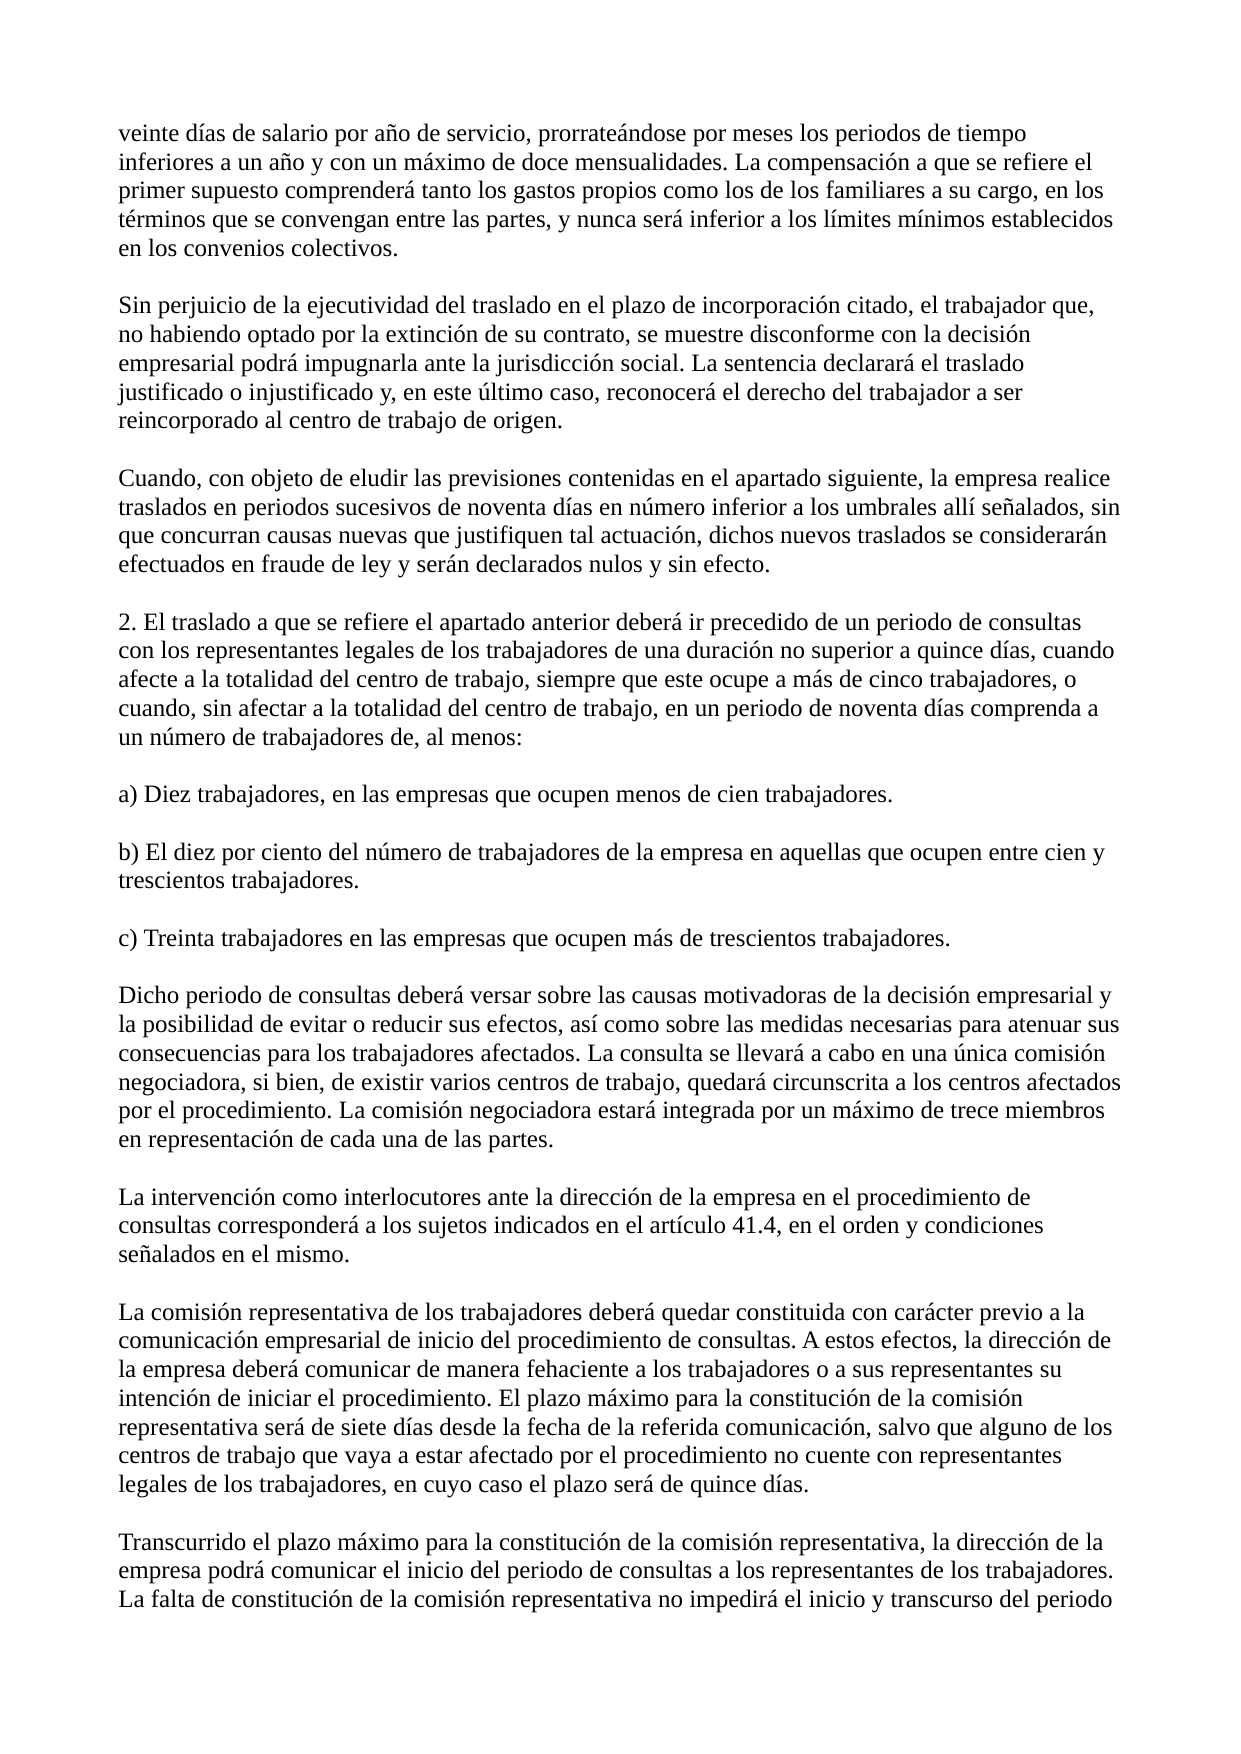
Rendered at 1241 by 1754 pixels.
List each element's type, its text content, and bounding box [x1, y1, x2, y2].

text b) El diez por ciento del número de trabajadores de la empresa en aquellas que ocupen entre cien y trescientos trabajadores. [118, 837, 1122, 894]
text La intervención como interlocutores ante la dirección de la empresa en el procedimiento de consultas corresponderá a los sujetos indicados en el artículo 41.4, en el orden y condiciones señalados en el mismo. [118, 1182, 1122, 1268]
text c) Treinta trabajadores en las empresas que ocupen más de trescientos trabajadores. [118, 923, 1122, 952]
text Dicho periodo de consultas deberá versar sobre las causas motivadoras de la decisión empresarial y la posibilidad de evitar o reducir sus efectos, así como sobre las medidas necesarias para atenuar sus consecuencias para los trabajadores afectados. La consulta se llevará a cabo en una única comisión negociadora, si bien, de existir varios centros de trabajo, quedará circunscrita a los centros afectados por el procedimiento. La comisión negociadora estará integrada por un máximo de trece miembros en representación de cada una de las partes. [118, 981, 1122, 1153]
text Transcurrido el plazo máximo para la constitución de la comisión representativa, la dirección de la empresa podrá comunicar el inicio del periodo de consultas a los representantes de los trabajadores. La falta de constitución de la comisión representativa no impedirá el inicio y transcurso del periodo [118, 1527, 1122, 1613]
text veinte días de salario por año de servicio, prorrateándose por meses los periodos de tiempo inferiores a un año y con un máximo de doce mensualidades. La compensación a que se refiere el primer supuesto comprenderá tanto los gastos propios como los de los familiares a su cargo, en los términos que se convengan entre las partes, y nunca será inferior a los límites mínimos establecidos en los convenios colectivos. [118, 118, 1122, 262]
text Sin perjuicio de la ejecutividad del traslado en el plazo de incorporación citado, el trabajador que, no habiendo optado por la extinción de su contrato, se muestre disconforme con la decisión empresarial podrá impugnarla ante la jurisdicción social. La sentencia declarará el traslado justificado o injustificado y, en este último caso, reconocerá el derecho del trabajador a ser reincorporado al centro de trabajo de origen. [118, 291, 1122, 434]
text 2. El traslado a que se refiere el apartado anterior deberá ir precedido de un periodo de consultas con los representantes legales de los trabajadores de una duración no superior a quince días, cuando afecte a la totalidad del centro de trabajo, siempre que este ocupe a más de cinco trabajadores, o cuando, sin afectar a la totalidad del centro de trabajo, en un periodo de noventa días comprenda a un número de trabajadores de, al menos: [118, 607, 1122, 751]
text Cuando, con objeto de eludir las previsiones contenidas en el apartado siguiente, la empresa realice traslados en periodos sucesivos de noventa días en número inferior a los umbrales allí señalados, sin que concurran causas nuevas que justifiquen tal actuación, dichos nuevos traslados se considerarán efectuados en fraude de ley y serán declarados nulos y sin efecto. [118, 463, 1122, 578]
text La comisión representativa de los trabajadores deberá quedar constituida con carácter previo a la comunicación empresarial de inicio del procedimiento de consultas. A estos efectos, la dirección de la empresa deberá comunicar de manera fehaciente a los trabajadores o a sus representantes su intención de iniciar el procedimiento. El plazo máximo para la constitución de la comisión representativa será de siete días desde la fecha de la referida comunicación, salvo que alguno de los centros de trabajo que vaya a estar afectado por el procedimiento no cuente con representantes legales de los trabajadores, en cuyo caso el plazo será de quince días. [118, 1297, 1122, 1498]
text a) Diez trabajadores, en las empresas que ocupen menos de cien trabajadores. [118, 779, 1122, 808]
